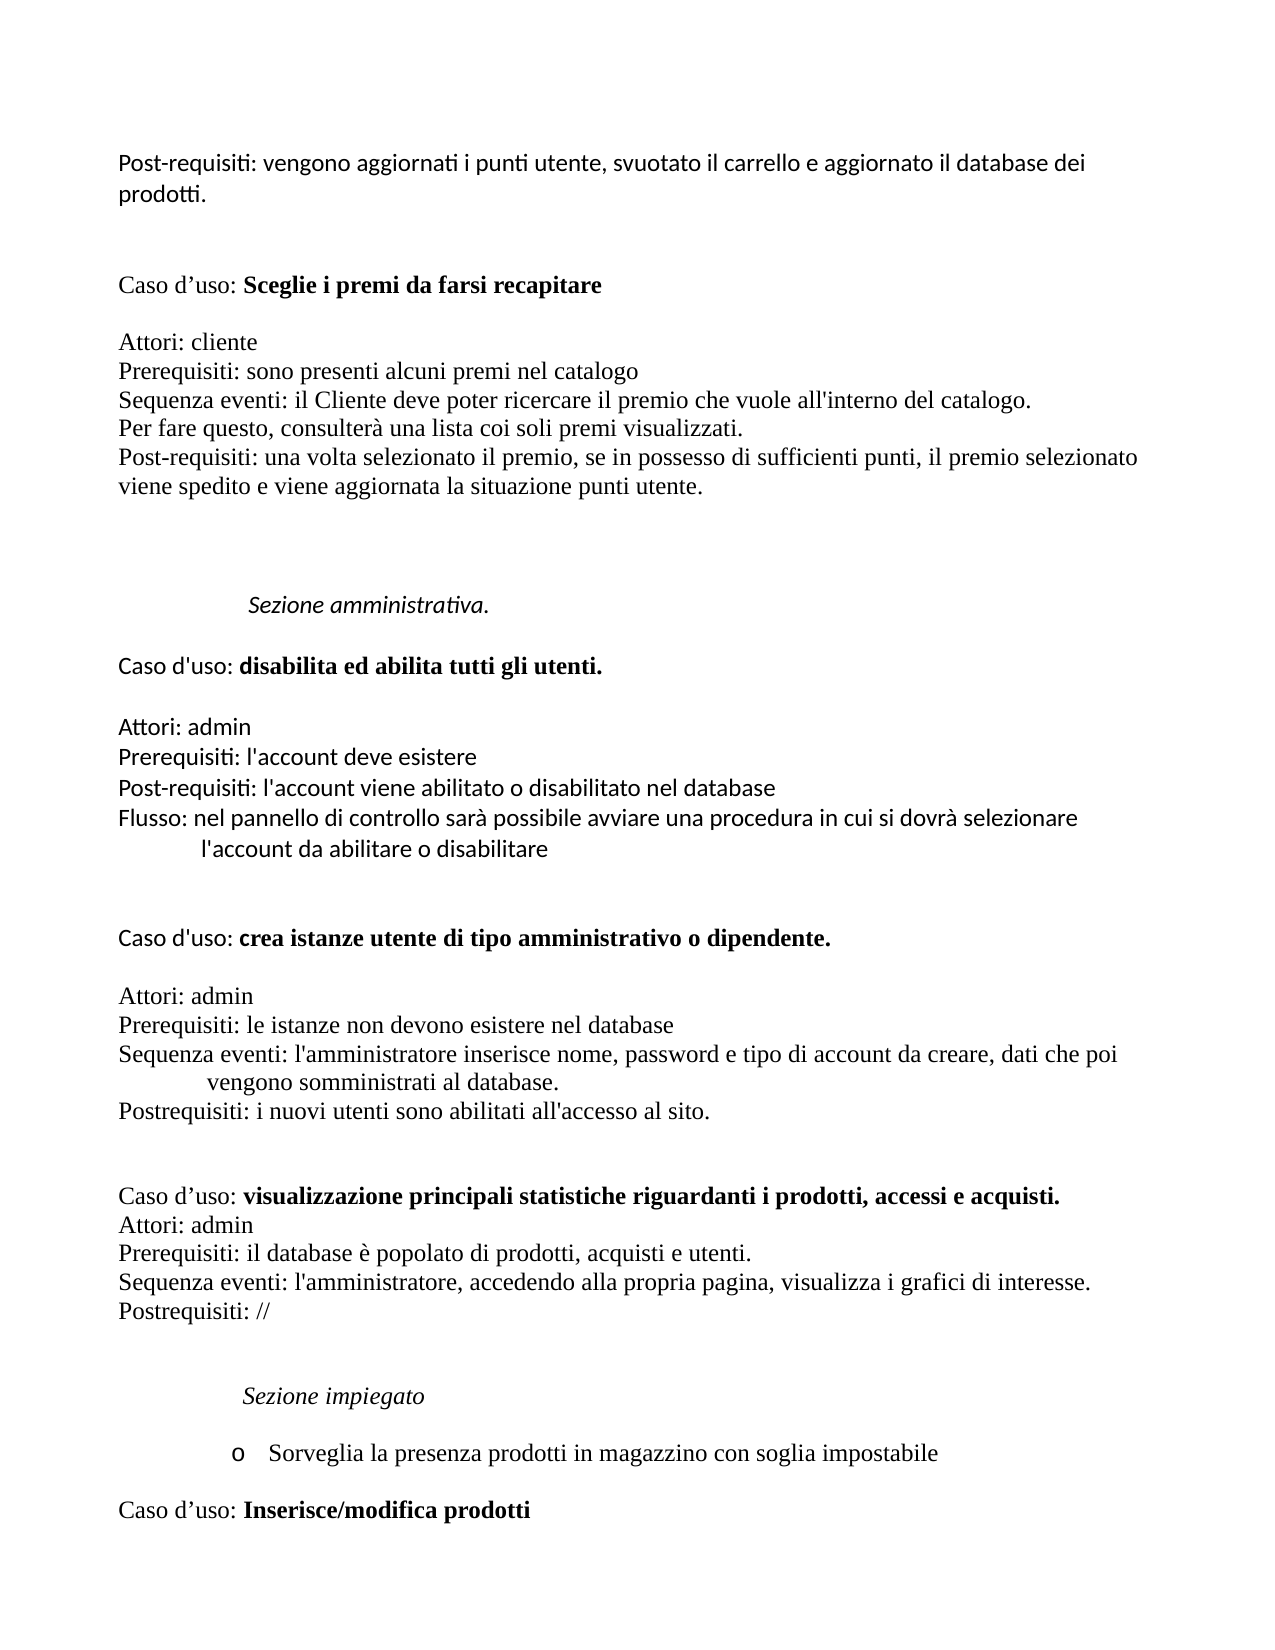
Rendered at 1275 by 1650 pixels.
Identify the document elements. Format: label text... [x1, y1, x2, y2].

text Prerequisiti: il database è popolato di prodotti, acquisti e utenti. [118, 1238, 1157, 1267]
text Attori: admin [118, 1210, 1157, 1238]
text Sezione impiegato [242, 1381, 1157, 1409]
text Sequenza eventi: il Cliente deve poter ricercare il premio che vuole all'interno del catalogo. [118, 385, 1157, 413]
text Prerequisiti: le istanze non devono esistere nel database [118, 1010, 1157, 1039]
text Attori: cliente [118, 327, 1157, 356]
text Post-requisiti: vengono aggiornati i punti utente, svuotato il carrello e aggiornato il database dei prodotti. [118, 148, 1157, 209]
text Sequenza eventi: l'amministratore, accedendo alla propria pagina, visualizza i grafici di interesse. [118, 1267, 1157, 1296]
text Prerequisiti: l'account deve esistere [118, 741, 1157, 772]
list Sorveglia la presenza prodotti in magazzino con soglia impostabile [231, 1438, 1157, 1469]
text Caso d’uso: visualizzazione principali statistiche riguardanti i prodotti, accessi e acquisti. [118, 1181, 1157, 1210]
text Caso d’uso: Inserisce/modifica prodotti [118, 1496, 1157, 1524]
text Post-requisiti: l'account viene abilitato o disabilitato nel database [118, 772, 1157, 802]
text Sezione amministrativa. [248, 589, 1157, 619]
text Postrequisiti: i nuovi utenti sono abilitati all'accesso al sito. [118, 1096, 1157, 1125]
text Postrequisiti: // [118, 1296, 1157, 1325]
text Caso d'uso: crea istanze utente di tipo amministrativo o dipendente. [118, 922, 1157, 952]
text Attori: admin [118, 981, 1157, 1010]
text Post-requisiti: una volta selezionato il premio, se in possesso di sufficienti punti, il premio selezionato viene spedito e viene aggiornata la situazione punti utente. [118, 442, 1157, 500]
text Prerequisiti: sono presenti alcuni premi nel catalogo [118, 356, 1157, 385]
text Attori: admin [118, 711, 1157, 741]
text Caso d’uso: Sceglie i premi da farsi recapitare [118, 270, 1157, 298]
text Per fare questo, consulterà una lista coi soli premi visualizzati. [118, 413, 1157, 442]
text Flusso: nel pannello di controllo sarà possibile avviare una procedura in cui si dovrà selezionare l'account da abilitare o disabilitare [118, 802, 1157, 863]
text Sequenza eventi: l'amministratore inserisce nome, password e tipo di account da creare, dati che poi vengono somministrati al database. [118, 1039, 1157, 1096]
text Caso d'uso: disabilita ed abilita tutti gli utenti. [118, 650, 1157, 680]
